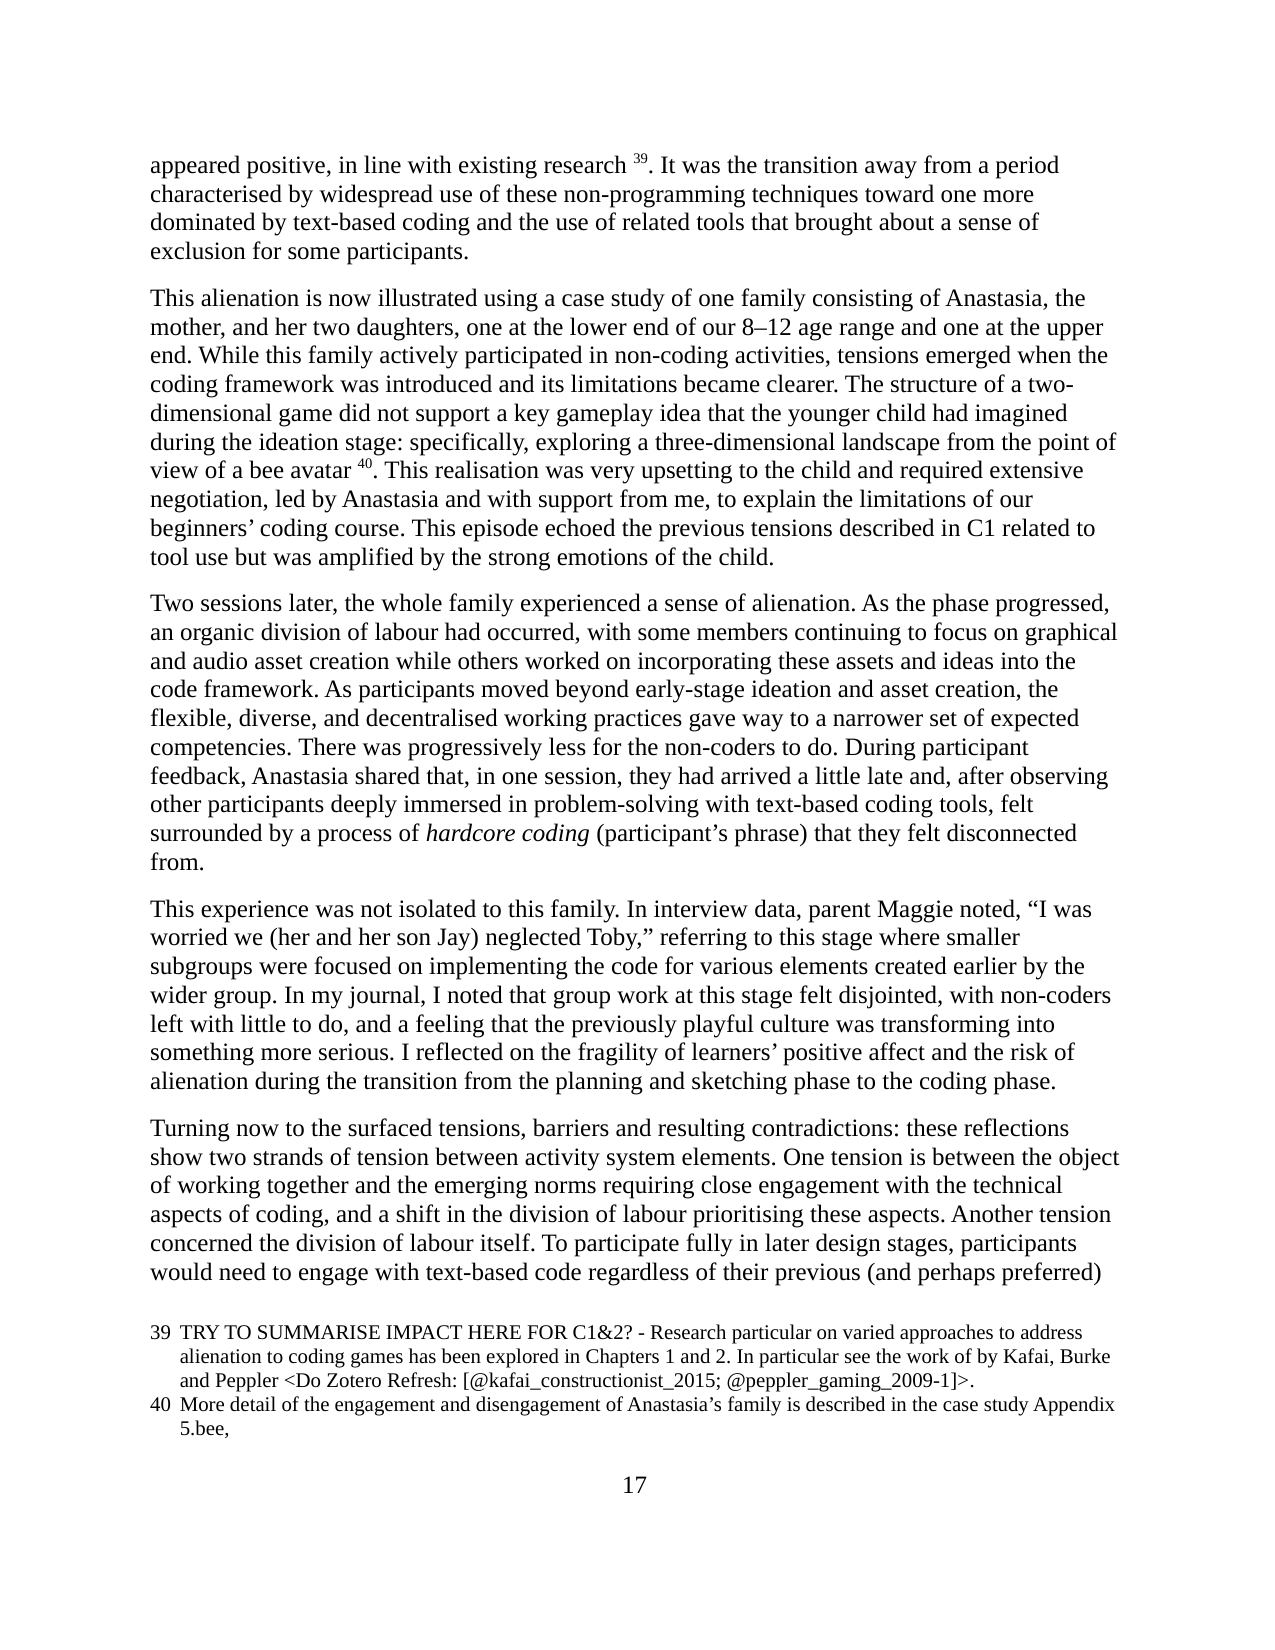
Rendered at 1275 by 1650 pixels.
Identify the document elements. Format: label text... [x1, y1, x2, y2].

text Two sessions later, the whole family experienced a sense of alienation. As the phase progressed, an organic division of labour had occurred, with some members continuing to focus on graphical and audio asset creation while others worked on incorporating these assets and ideas into the code framework. As participants moved beyond early-stage ideation and asset creation, the flexible, diverse, and decentralised working practices gave way to a narrower set of expected competencies. There was progressively less for the non-coders to do. During participant feedback, Anastasia shared that, in one session, they had arrived a little late and, after observing other participants deeply immersed in problem-solving with text-based coding tools, felt surrounded by a process of hardcore coding (participant’s phrase) that they felt disconnected from. [150, 588, 1125, 876]
text TRY TO SUMMARISE IMPACT HERE FOR C1&2? - Research particular on varied approaches to address alienation to coding games has been explored in Chapters 1 and 2. In particular see the work of by Kafai, Burke and Peppler <Do Zotero Refresh: [@kafai_constructionist_2015; @peppler_gaming_2009-1]>. [150, 1320, 1125, 1392]
text appeared positive, in line with existing research . It was the transition away from a period characterised by widespread use of these non-programming techniques toward one more dominated by text-based coding and the use of related tools that brought about a sense of exclusion for some participants. [150, 150, 1125, 265]
text This experience was not isolated to this family. In interview data, parent Maggie noted, “I was worried we (her and her son Jay) neglected Toby,” referring to this stage where smaller subgroups were focused on implementing the code for various elements created earlier by the wider group. In my journal, I noted that group work at this stage felt disjointed, with non-coders left with little to do, and a feeling that the previously playful culture was transforming into something more serious. I reflected on the fragility of learners’ positive affect and the risk of alienation during the transition from the planning and sketching phase to the coding phase. [150, 894, 1125, 1095]
text More detail of the engagement and disengagement of Anastasia’s family is described in the case study Appendix 5.bee, [150, 1392, 1125, 1440]
text Turning now to the surfaced tensions, barriers and resulting contradictions: these reflections show two strands of tension between activity system elements. One tension is between the object of working together and the emerging norms requiring close engagement with the technical aspects of coding, and a shift in the division of labour prioritising these aspects. Another tension concerned the division of labour itself. To participate fully in later design stages, participants would need to engage with text-based code regardless of their previous (and perhaps preferred) [150, 1113, 1125, 1285]
text This alienation is now illustrated using a case study of one family consisting of Anastasia, the mother, and her two daughters, one at the lower end of our 8–12 age range and one at the upper end. While this family actively participated in non-coding activities, tensions emerged when the coding framework was introduced and its limitations became clearer. The structure of a two-dimensional game did not support a key gameplay idea that the younger child had imagined during the ideation stage: specifically, exploring a three-dimensional landscape from the point of view of a bee avatar . This realisation was very upsetting to the child and required extensive negotiation, led by Anastasia and with support from me, to explain the limitations of our beginners’ coding course. This episode echoed the previous tensions described in C1 related to tool use but was amplified by the strong emotions of the child. [150, 283, 1125, 570]
